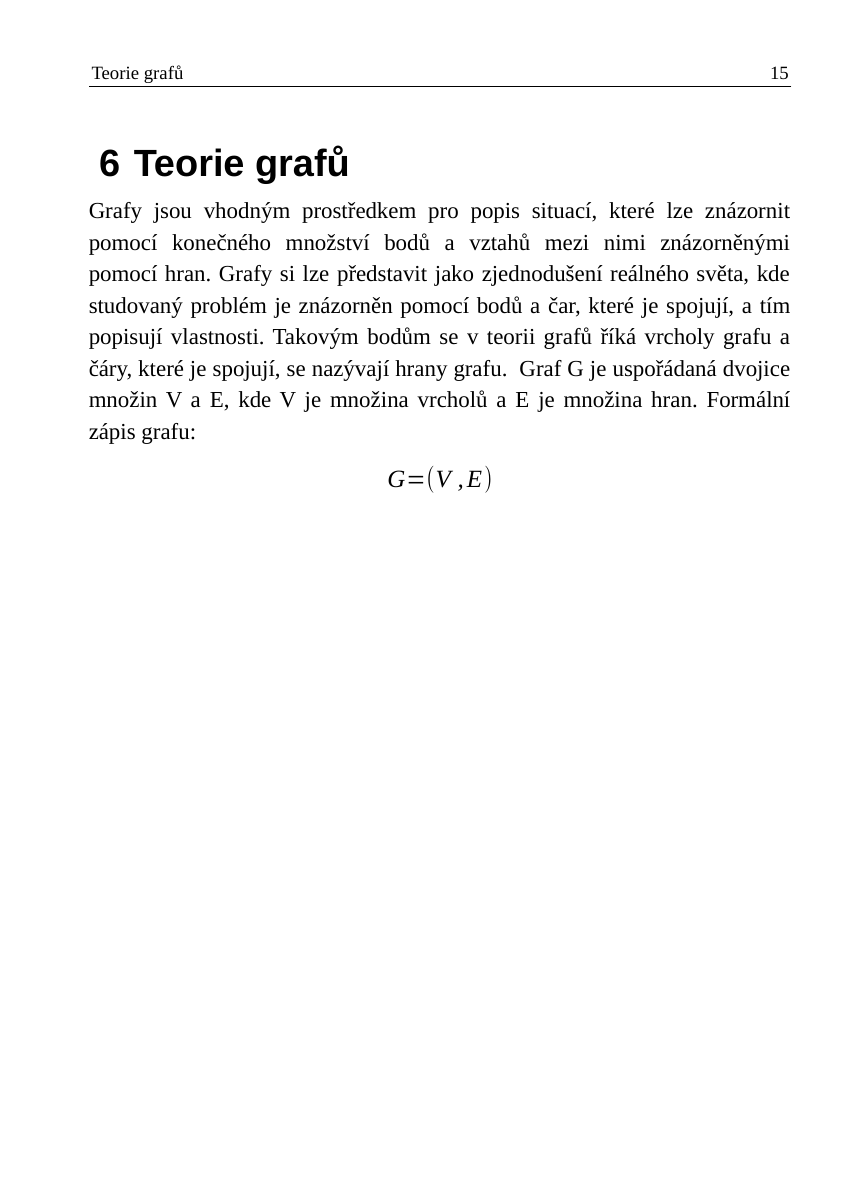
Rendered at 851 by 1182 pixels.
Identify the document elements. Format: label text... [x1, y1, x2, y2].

text Grafy jsou vhodným prostředkem pro popis situací, které lze znázornit pomocí konečného množství bodů a vztahů mezi nimi znázorněnými pomocí hran. Grafy si lze představit jako zjednodušení reálného světa, kde studovaný problém je znázorněn pomocí bodů a čar, které je spojují, a tím popisují vlastnosti. Takovým bodům se v teorii grafů říká vrcholy grafu a čáry, které je spojují, se nazývají hrany grafu. Graf G je uspořádaná dvojice množin V a E, kde V je množina vrcholů a E je množina hran. Formální zápis grafu: [88, 197, 791, 444]
subtitle Teorie grafů [88, 141, 791, 185]
